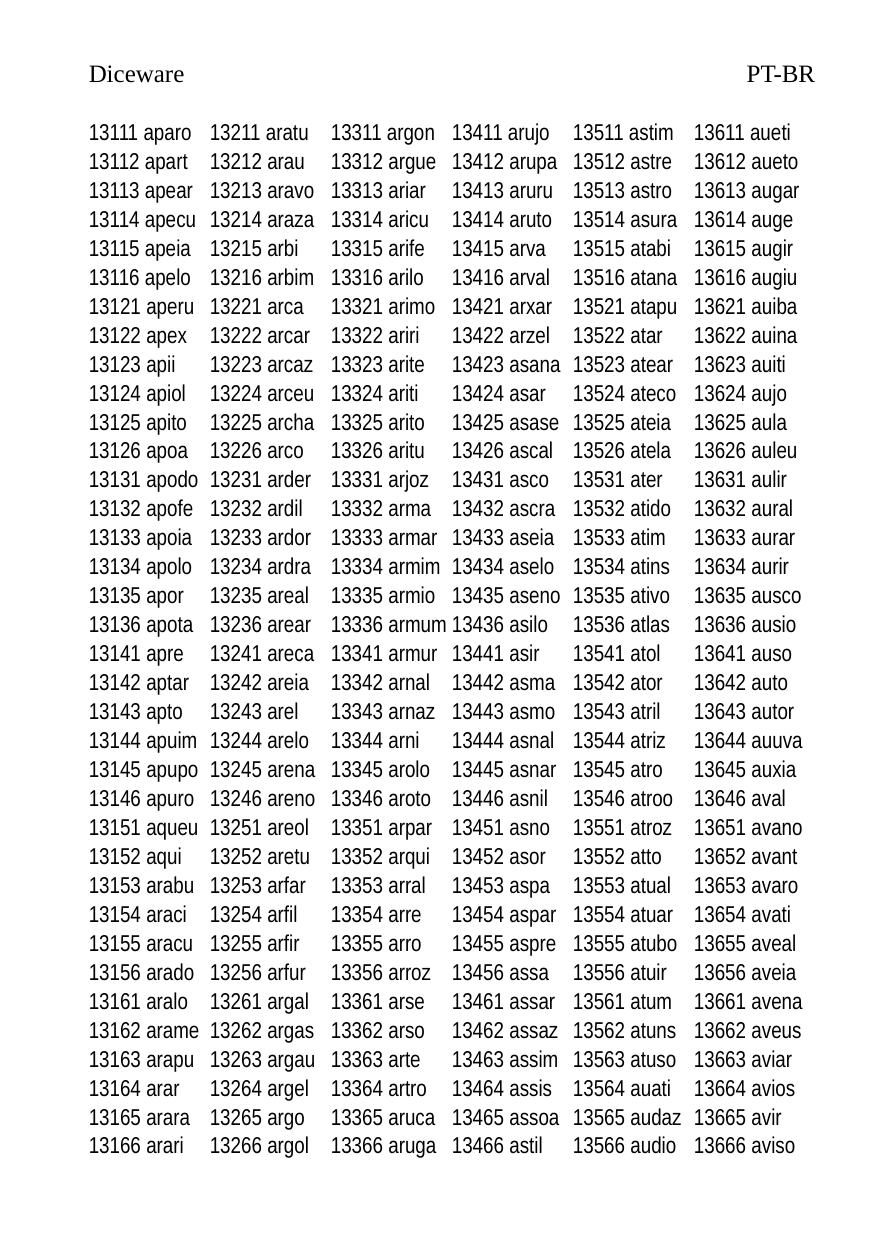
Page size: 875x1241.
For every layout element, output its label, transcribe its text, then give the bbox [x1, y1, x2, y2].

text 13333 armar [331, 523, 452, 552]
text 13623 auiti [694, 349, 815, 378]
text 13245 arena [209, 754, 331, 783]
text 13325 arito [331, 407, 452, 436]
text 13441 asir [452, 638, 573, 667]
text 13612 aueto [694, 146, 815, 175]
text 13661 avena [694, 986, 815, 1015]
text 13361 arse [331, 986, 452, 1015]
text 13414 aruto [452, 204, 573, 233]
text 13353 arral [331, 870, 452, 899]
text 13411 arujo [452, 117, 573, 146]
text 13365 aruca [331, 1102, 452, 1131]
text 13525 ateia [573, 407, 694, 436]
text 13552 atto [573, 841, 694, 870]
text 13642 auto [694, 667, 815, 696]
text 13122 apex [88, 320, 209, 349]
text 13641 auso [694, 638, 815, 667]
text 13625 aula [694, 407, 815, 436]
text 13454 aspar [452, 899, 573, 928]
text 13254 arfil [209, 899, 331, 928]
text 13312 argue [331, 146, 452, 175]
text 13662 aveus [694, 1015, 815, 1044]
text 13324 ariti [331, 378, 452, 407]
text 13262 argas [209, 1015, 331, 1044]
text 13362 arso [331, 1015, 452, 1044]
text 13555 atubo [573, 928, 694, 957]
text 13645 auxia [694, 754, 815, 783]
text 13524 ateco [573, 378, 694, 407]
text 13346 aroto [331, 783, 452, 812]
text 13363 arte [331, 1044, 452, 1073]
text 13341 armur [331, 638, 452, 667]
text 13153 arabu [88, 870, 209, 899]
text 13433 aseia [452, 523, 573, 552]
text 13455 aspre [452, 928, 573, 957]
text 13516 atana [573, 262, 694, 291]
text 13213 aravo [209, 175, 331, 204]
text 13422 arzel [452, 320, 573, 349]
text 13253 arfar [209, 870, 331, 899]
text 13512 astre [573, 146, 694, 175]
text 13633 aurar [694, 523, 815, 552]
text 13112 apart [88, 146, 209, 175]
text 13225 archa [209, 407, 331, 436]
text 13232 ardil [209, 494, 331, 523]
text 13155 aracu [88, 928, 209, 957]
text 13446 asnil [452, 783, 573, 812]
text 13613 augar [694, 175, 815, 204]
text 13221 arca [209, 291, 331, 320]
text 13426 ascal [452, 436, 573, 465]
text 13423 asana [452, 349, 573, 378]
text 13432 ascra [452, 494, 573, 523]
text 13451 asno [452, 812, 573, 841]
text 13452 asor [452, 841, 573, 870]
text 13241 areca [209, 638, 331, 667]
text 13134 apolo [88, 552, 209, 581]
text 13263 argau [209, 1044, 331, 1073]
text 13233 ardor [209, 523, 331, 552]
text 13223 arcaz [209, 349, 331, 378]
text 13616 augiu [694, 262, 815, 291]
text 13212 arau [209, 146, 331, 175]
text 13215 arbi [209, 233, 331, 262]
text 13636 ausio [694, 609, 815, 638]
text 13563 atuso [573, 1044, 694, 1073]
text 13154 araci [88, 899, 209, 928]
text 13464 assis [452, 1073, 573, 1102]
text 13114 apecu [88, 204, 209, 233]
text 13656 aveia [694, 957, 815, 986]
text 13443 asmo [452, 696, 573, 725]
text 13551 atroz [573, 812, 694, 841]
text 13136 apota [88, 609, 209, 638]
text 13515 atabi [573, 233, 694, 262]
text 13151 aqueu [88, 812, 209, 841]
text 13144 apuim [88, 725, 209, 754]
text 13556 atuir [573, 957, 694, 986]
text 13461 assar [452, 986, 573, 1015]
text 13236 arear [209, 609, 331, 638]
text 13216 arbim [209, 262, 331, 291]
text 13643 autor [694, 696, 815, 725]
text 13316 arilo [331, 262, 452, 291]
text 13332 arma [331, 494, 452, 523]
text 13523 atear [573, 349, 694, 378]
text 13463 assim [452, 1044, 573, 1073]
text 13445 asnar [452, 754, 573, 783]
text 13121 aperu [88, 291, 209, 320]
text 13416 arval [452, 262, 573, 291]
text 13162 arame [88, 1015, 209, 1044]
text 13561 atum [573, 986, 694, 1015]
text 13621 auiba [694, 291, 815, 320]
text 13665 avir [694, 1102, 815, 1131]
text 13126 apoa [88, 436, 209, 465]
text 13546 atroo [573, 783, 694, 812]
text 13143 apto [88, 696, 209, 725]
text 13626 auleu [694, 436, 815, 465]
text 13412 arupa [452, 146, 573, 175]
text 13535 ativo [573, 581, 694, 609]
text 13161 aralo [88, 986, 209, 1015]
text 13352 arqui [331, 841, 452, 870]
text 13142 aptar [88, 667, 209, 696]
text 13124 apiol [88, 378, 209, 407]
text 13431 asco [452, 465, 573, 494]
text 13256 arfur [209, 957, 331, 986]
text 13322 ariri [331, 320, 452, 349]
text 13465 assoa [452, 1102, 573, 1131]
text 13252 aretu [209, 841, 331, 870]
text 13135 apor [88, 581, 209, 609]
text 13413 aruru [452, 175, 573, 204]
text 13152 aqui [88, 841, 209, 870]
text 13163 arapu [88, 1044, 209, 1073]
text 13526 atela [573, 436, 694, 465]
text 13541 atol [573, 638, 694, 667]
text 13323 arite [331, 349, 452, 378]
text 13634 aurir [694, 552, 815, 581]
text 13434 aselo [452, 552, 573, 581]
text 13663 aviar [694, 1044, 815, 1073]
text 13542 ator [573, 667, 694, 696]
text 13614 auge [694, 204, 815, 233]
text 13654 avati [694, 899, 815, 928]
text 13156 arado [88, 957, 209, 986]
text 13231 arder [209, 465, 331, 494]
text 13533 atim [573, 523, 694, 552]
text 13214 araza [209, 204, 331, 233]
text 13522 atar [573, 320, 694, 349]
text 13666 aviso [694, 1131, 815, 1160]
text 13111 aparo [88, 117, 209, 146]
text 13631 aulir [694, 465, 815, 494]
text 13513 astro [573, 175, 694, 204]
text 13562 atuns [573, 1015, 694, 1044]
text 13314 aricu [331, 204, 452, 233]
text 13544 atriz [573, 725, 694, 754]
text 13415 arva [452, 233, 573, 262]
text 13664 avios [694, 1073, 815, 1102]
text 13652 avant [694, 841, 815, 870]
text 13336 armum [331, 609, 452, 638]
text 13534 atins [573, 552, 694, 581]
text 13624 aujo [694, 378, 815, 407]
text 13536 atlas [573, 609, 694, 638]
text 13532 atido [573, 494, 694, 523]
text 13421 arxar [452, 291, 573, 320]
text 13266 argol [209, 1131, 331, 1160]
text 13355 arro [331, 928, 452, 957]
text 13133 apoia [88, 523, 209, 552]
text 13251 areol [209, 812, 331, 841]
text 13115 apeia [88, 233, 209, 262]
text 13222 arcar [209, 320, 331, 349]
text 13165 arara [88, 1102, 209, 1131]
text 13226 arco [209, 436, 331, 465]
text 13646 aval [694, 783, 815, 812]
text 13331 arjoz [331, 465, 452, 494]
text 13334 armim [331, 552, 452, 581]
text 13311 argon [331, 117, 452, 146]
text 13146 apuro [88, 783, 209, 812]
text 13442 asma [452, 667, 573, 696]
text 13321 arimo [331, 291, 452, 320]
text 13315 arife [331, 233, 452, 262]
text 13655 aveal [694, 928, 815, 957]
text 13564 auati [573, 1073, 694, 1102]
text 13462 assaz [452, 1015, 573, 1044]
text 13242 areia [209, 667, 331, 696]
text 13466 astil [452, 1131, 573, 1160]
text 13644 auuva [694, 725, 815, 754]
text 13235 areal [209, 581, 331, 609]
text 13653 avaro [694, 870, 815, 899]
text 13436 asilo [452, 609, 573, 638]
text 13366 aruga [331, 1131, 452, 1160]
text 13131 apodo [88, 465, 209, 494]
text 13611 aueti [694, 117, 815, 146]
text 13444 asnal [452, 725, 573, 754]
text 13511 astim [573, 117, 694, 146]
text 13246 areno [209, 783, 331, 812]
text 13132 apofe [88, 494, 209, 523]
text 13166 arari [88, 1131, 209, 1160]
text 13615 augir [694, 233, 815, 262]
text 13514 asura [573, 204, 694, 233]
text 13145 apupo [88, 754, 209, 783]
text 13554 atuar [573, 899, 694, 928]
text 13313 ariar [331, 175, 452, 204]
text 13425 asase [452, 407, 573, 436]
text 13243 arel [209, 696, 331, 725]
text 13234 ardra [209, 552, 331, 581]
text 13141 apre [88, 638, 209, 667]
text 13326 aritu [331, 436, 452, 465]
text 13565 audaz [573, 1102, 694, 1131]
text 13531 ater [573, 465, 694, 494]
text 13453 aspa [452, 870, 573, 899]
text 13164 arar [88, 1073, 209, 1102]
text 13125 apito [88, 407, 209, 436]
text 13566 audio [573, 1131, 694, 1160]
text 13356 arroz [331, 957, 452, 986]
text 13435 aseno [452, 581, 573, 609]
text 13343 arnaz [331, 696, 452, 725]
text 13521 atapu [573, 291, 694, 320]
text 13255 arfir [209, 928, 331, 957]
text 13632 aural [694, 494, 815, 523]
text 13116 apelo [88, 262, 209, 291]
text 13543 atril [573, 696, 694, 725]
text 13354 arre [331, 899, 452, 928]
text 13651 avano [694, 812, 815, 841]
text 13224 arceu [209, 378, 331, 407]
text 13351 arpar [331, 812, 452, 841]
text 13265 argo [209, 1102, 331, 1131]
text 13244 arelo [209, 725, 331, 754]
text 13113 apear [88, 175, 209, 204]
text 13211 aratu [209, 117, 331, 146]
text 13456 assa [452, 957, 573, 986]
text 13335 armio [331, 581, 452, 609]
text 13261 argal [209, 986, 331, 1015]
text 13622 auina [694, 320, 815, 349]
text 13635 ausco [694, 581, 815, 609]
text 13345 arolo [331, 754, 452, 783]
text 13342 arnal [331, 667, 452, 696]
text 13545 atro [573, 754, 694, 783]
text 13424 asar [452, 378, 573, 407]
text 13123 apii [88, 349, 209, 378]
text 13364 artro [331, 1073, 452, 1102]
text 13344 arni [331, 725, 452, 754]
text 13553 atual [573, 870, 694, 899]
text 13264 argel [209, 1073, 331, 1102]
